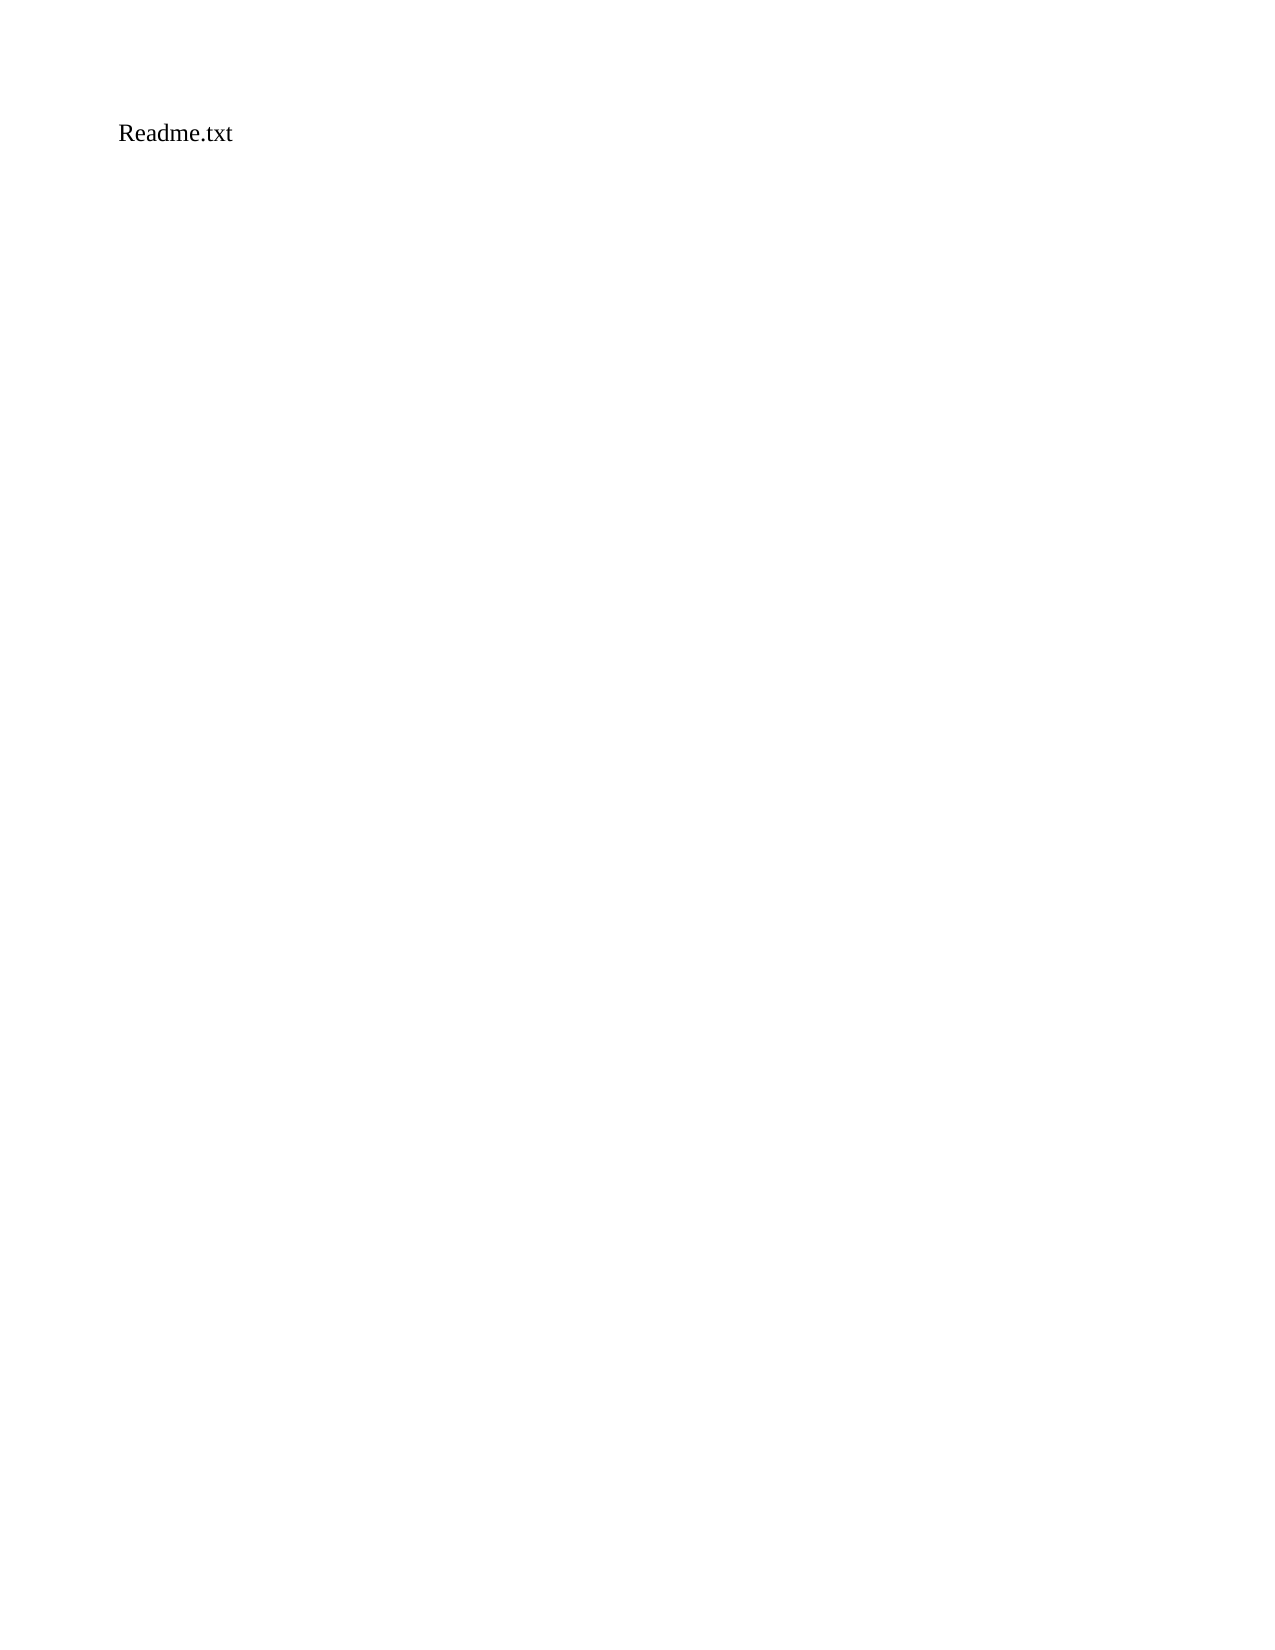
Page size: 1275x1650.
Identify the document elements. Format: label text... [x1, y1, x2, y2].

text Readme.txt [118, 118, 1157, 147]
